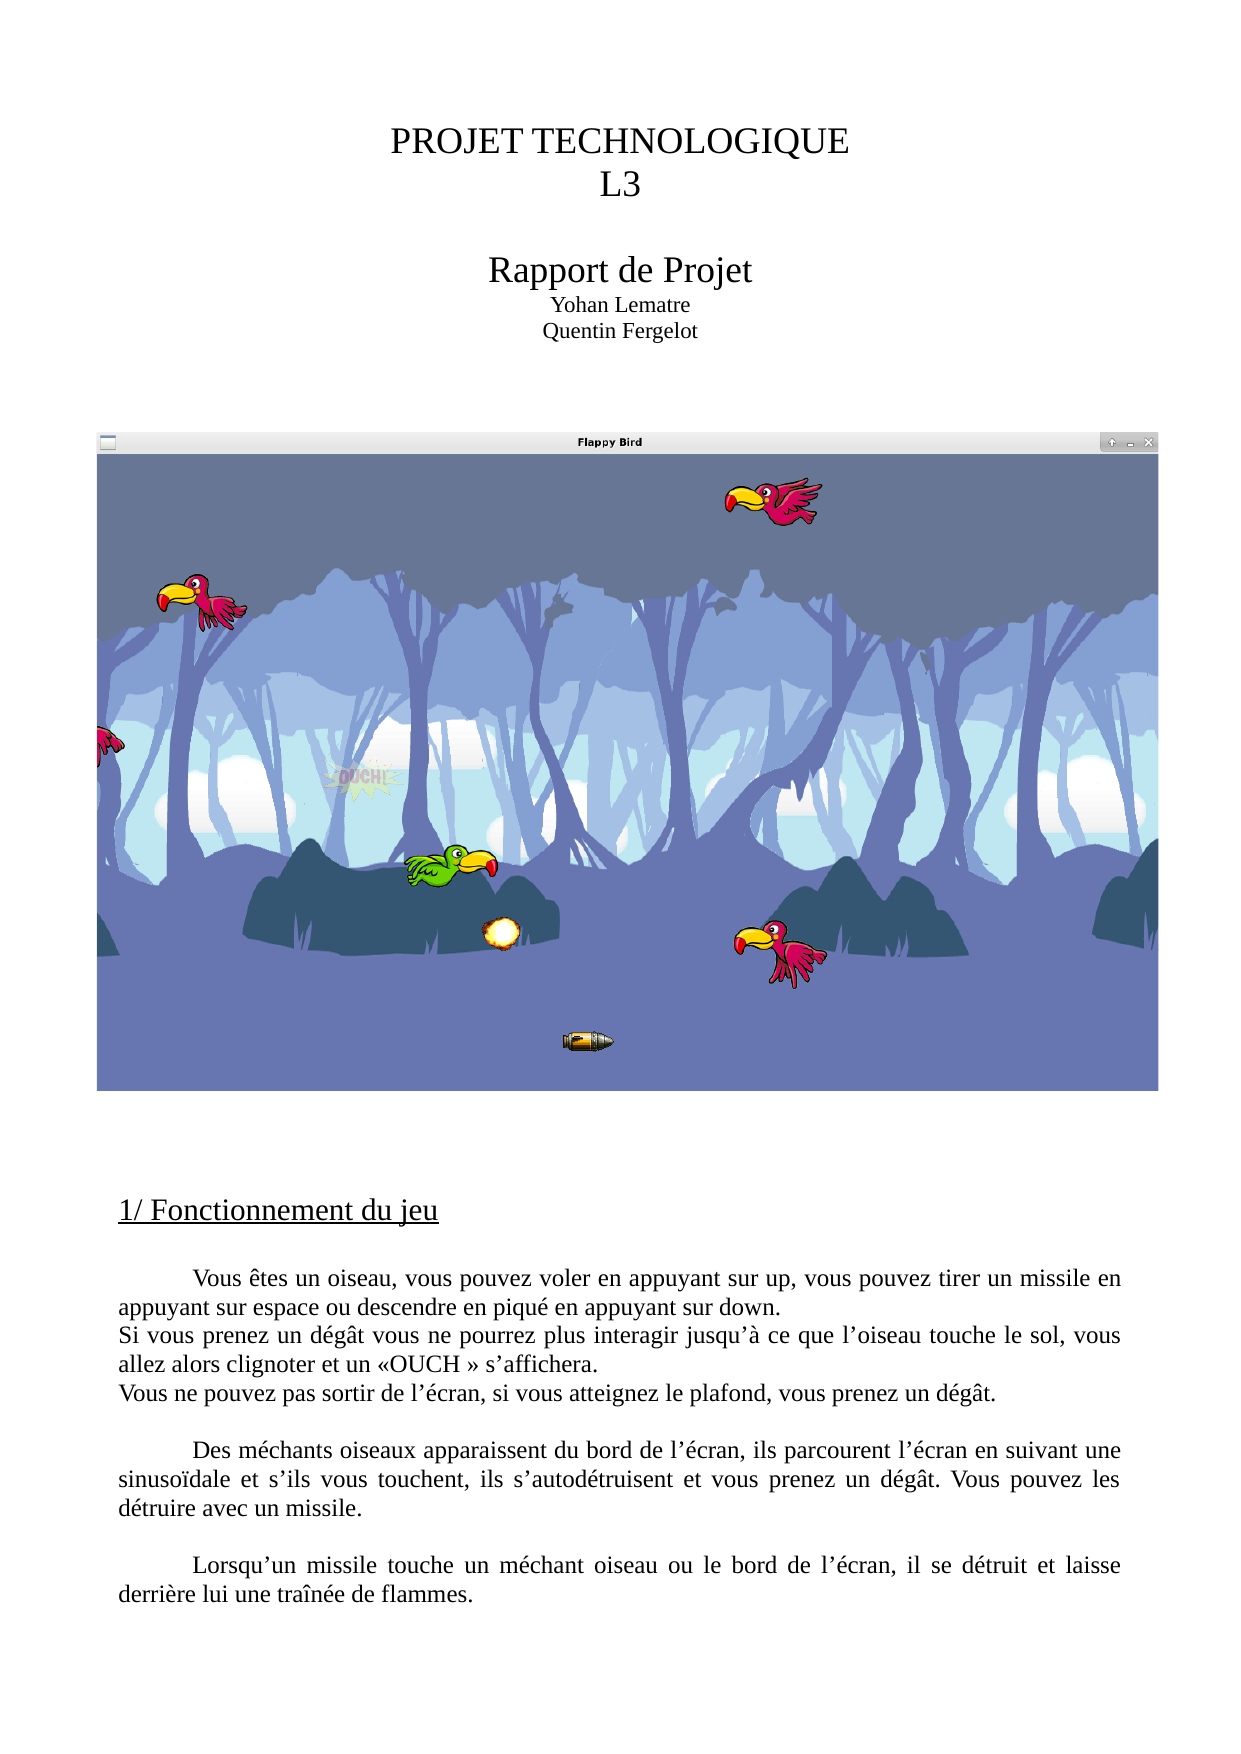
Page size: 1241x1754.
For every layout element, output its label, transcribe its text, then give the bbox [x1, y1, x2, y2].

text Vous êtes un oiseau, vous pouvez voler en appuyant sur up, vous pouvez tirer un missile en appuyant sur espace ou descendre en piqué en appuyant sur down. [118, 1263, 1122, 1321]
text Des méchants oiseaux apparaissent du bord de l’écran, ils parcourent l’écran en suivant une sinusoïdale et s’ils vous touchent, ils s’autodétruisent et vous prenez un dégât. Vous pouvez les détruire avec un missile. [118, 1436, 1122, 1522]
text Yohan Lematre [118, 291, 1122, 317]
text Lorsqu’un missile touche un méchant oiseau ou le bord de l’écran, il se détruit et laisse derrière lui une traînée de flammes. [118, 1551, 1122, 1608]
text L3 [118, 161, 1122, 204]
text Si vous prenez un dégât vous ne pourrez plus interagir jusqu’à ce que l’oiseau touche le sol, vous allez alors clignoter et un «OUCH » s’affichera. [118, 1321, 1122, 1378]
text Vous ne pouvez pas sortir de l’écran, si vous atteignez le plafond, vous prenez un dégât. [118, 1378, 1122, 1407]
text 1/ Fonctionnement du jeu [118, 1191, 1122, 1227]
text Rapport de Projet [118, 247, 1122, 291]
picture [96, 432, 1159, 1091]
text PROJET TECHNOLOGIQUE [118, 118, 1122, 161]
text Quentin Fergelot [118, 317, 1122, 343]
